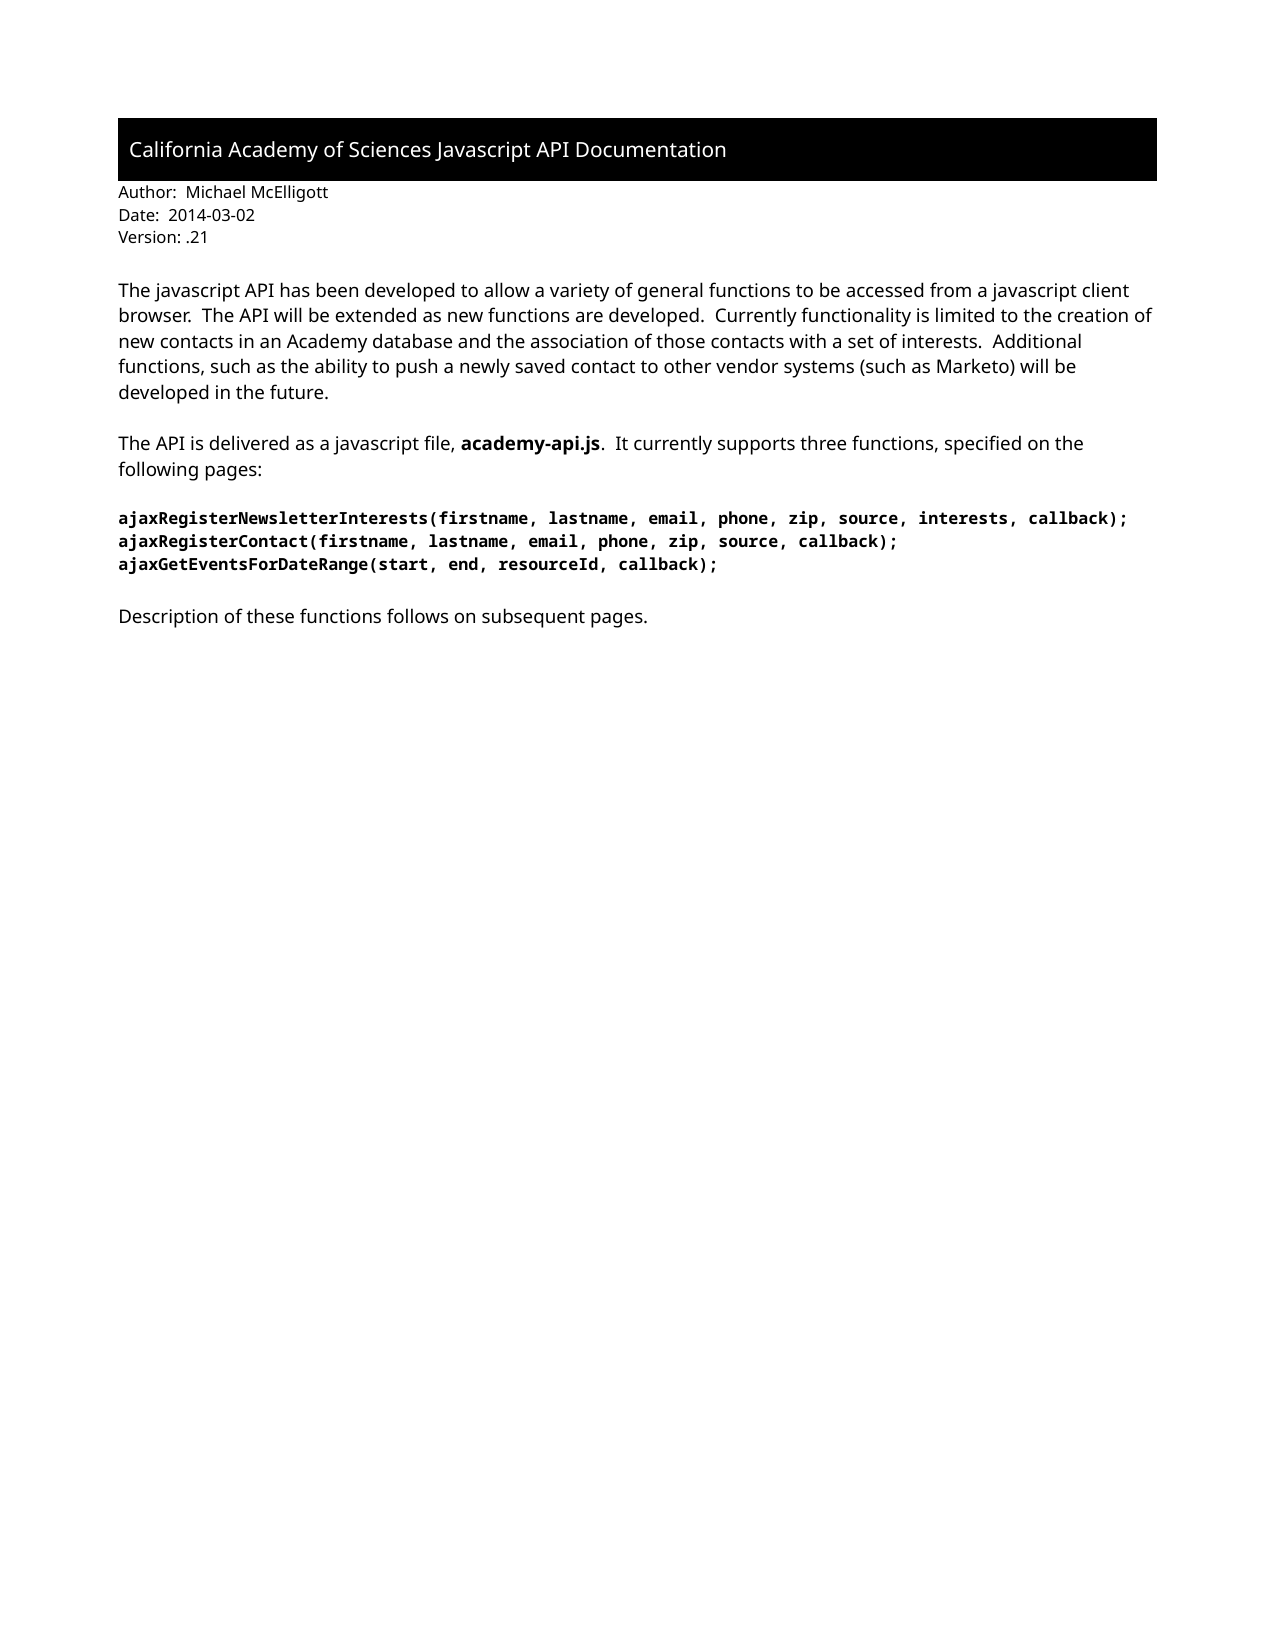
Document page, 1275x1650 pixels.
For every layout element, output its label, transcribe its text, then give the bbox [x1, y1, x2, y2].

text The API is delivered as a javascript file, academy-api.js. It currently supports three functions, specified on the following pages: [118, 430, 1157, 481]
text Author: Michael McElligott [118, 181, 1157, 203]
text The javascript API has been developed to allow a variety of general functions to be accessed from a javascript client browser. The API will be extended as new functions are developed. Currently functionality is limited to the creation of new contacts in an Academy database and the association of those contacts with a set of interests. Additional functions, such as the ability to push a newly saved contact to other vendor systems (such as Marketo) will be developed in the future. [118, 277, 1157, 405]
text Description of these functions follows on subsequent pages. [118, 603, 1157, 629]
text California Academy of Sciences Javascript API Documentation [118, 135, 1157, 164]
text Date: 2014-03-02 [118, 203, 1157, 226]
text ajaxRegisterNewsletterInterests(firstname, lastname, email, phone, zip, source, interests, callback); [118, 507, 1157, 530]
text ajaxGetEventsForDateRange(start, end, resourceId, callback); [118, 552, 1157, 575]
text Version: .21 [118, 226, 1157, 249]
text ajaxRegisterContact(firstname, lastname, email, phone, zip, source, callback); [118, 530, 1157, 552]
